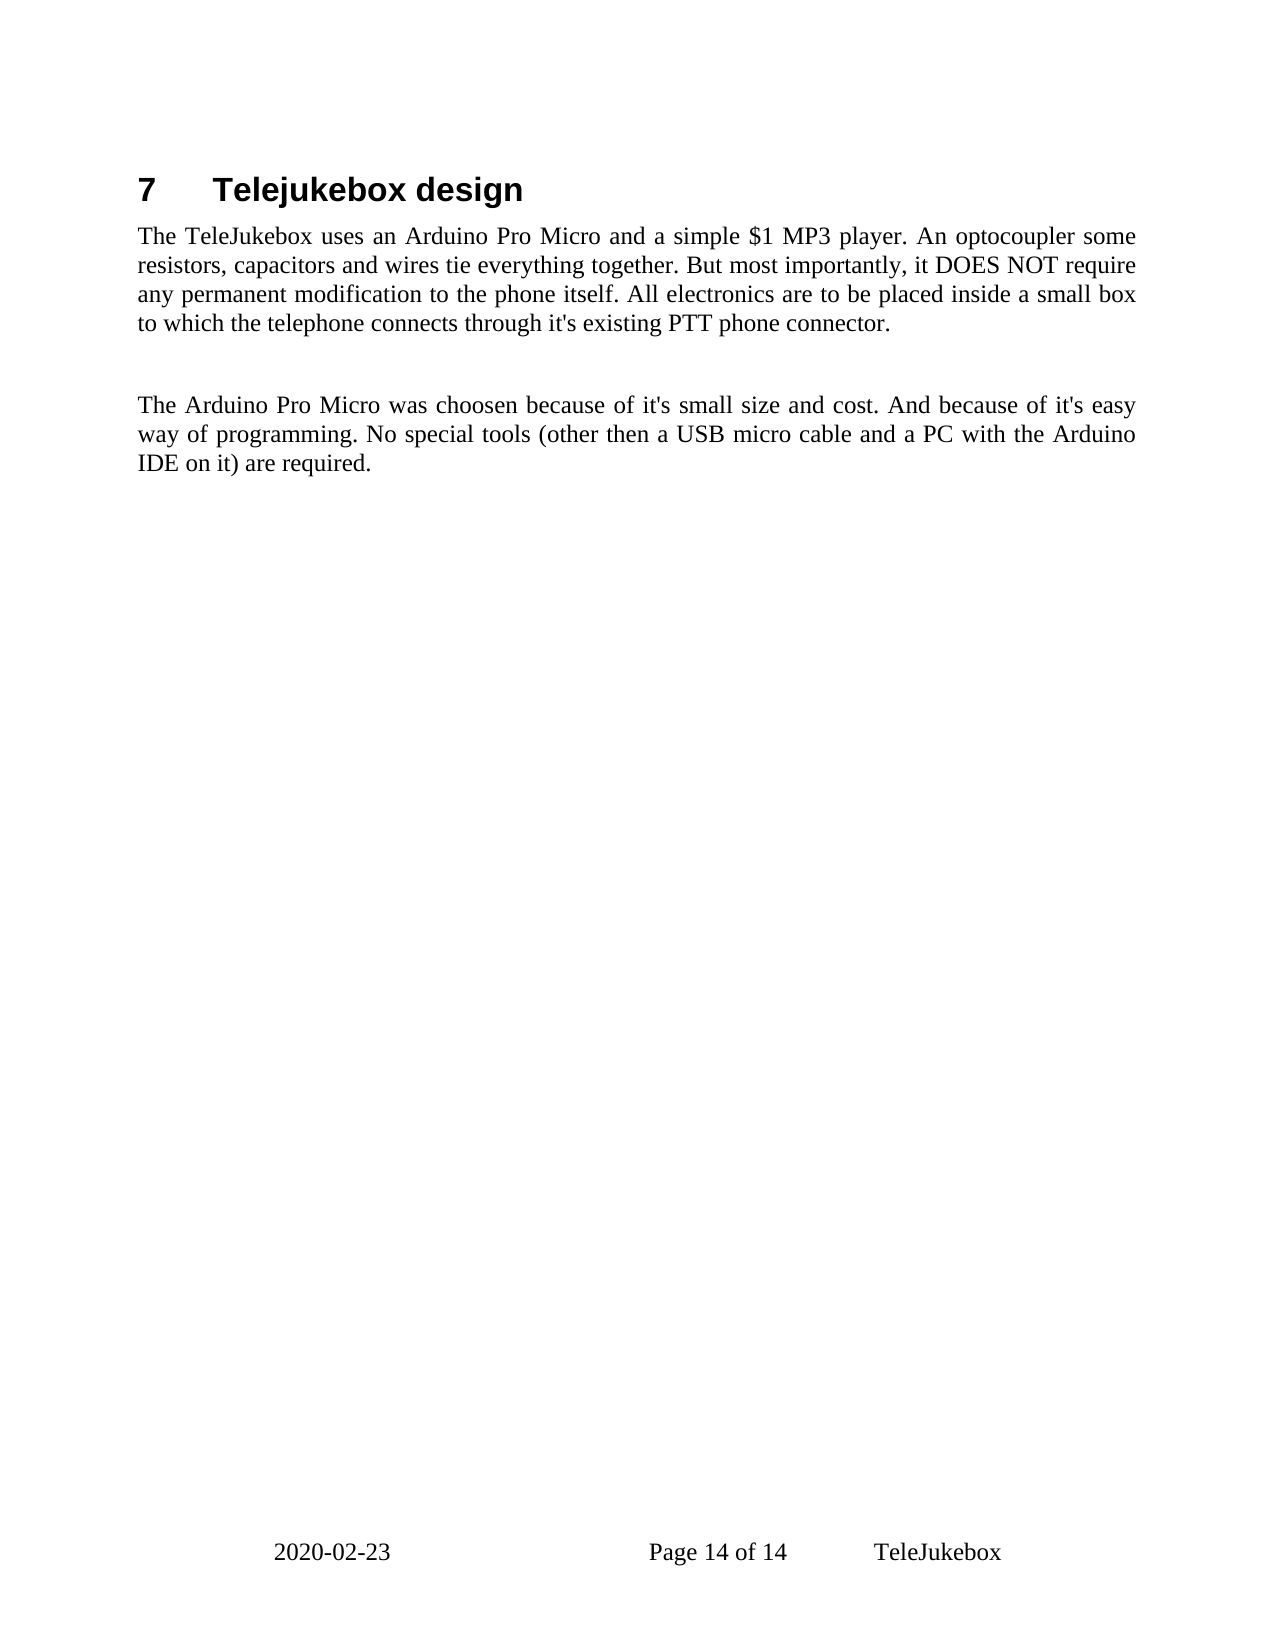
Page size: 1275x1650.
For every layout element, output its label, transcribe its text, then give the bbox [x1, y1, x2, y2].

text The TeleJukebox uses an Arduino Pro Micro and a simple $1 MP3 player. An optocoupler some resistors, capacitors and wires tie everything together. But most importantly, it DOES NOT require any permanent modification to the phone itself. All electronics are to be placed inside a small box to which the telephone connects through it's existing PTT phone connector. [137, 221, 1138, 336]
text The Arduino Pro Micro was choosen because of it's small size and cost. And because of it's easy way of programming. No special tools (other then a USB micro cable and a PC with the Arduino IDE on it) are required. [137, 390, 1138, 476]
subtitle Telejukebox design [137, 170, 1138, 209]
